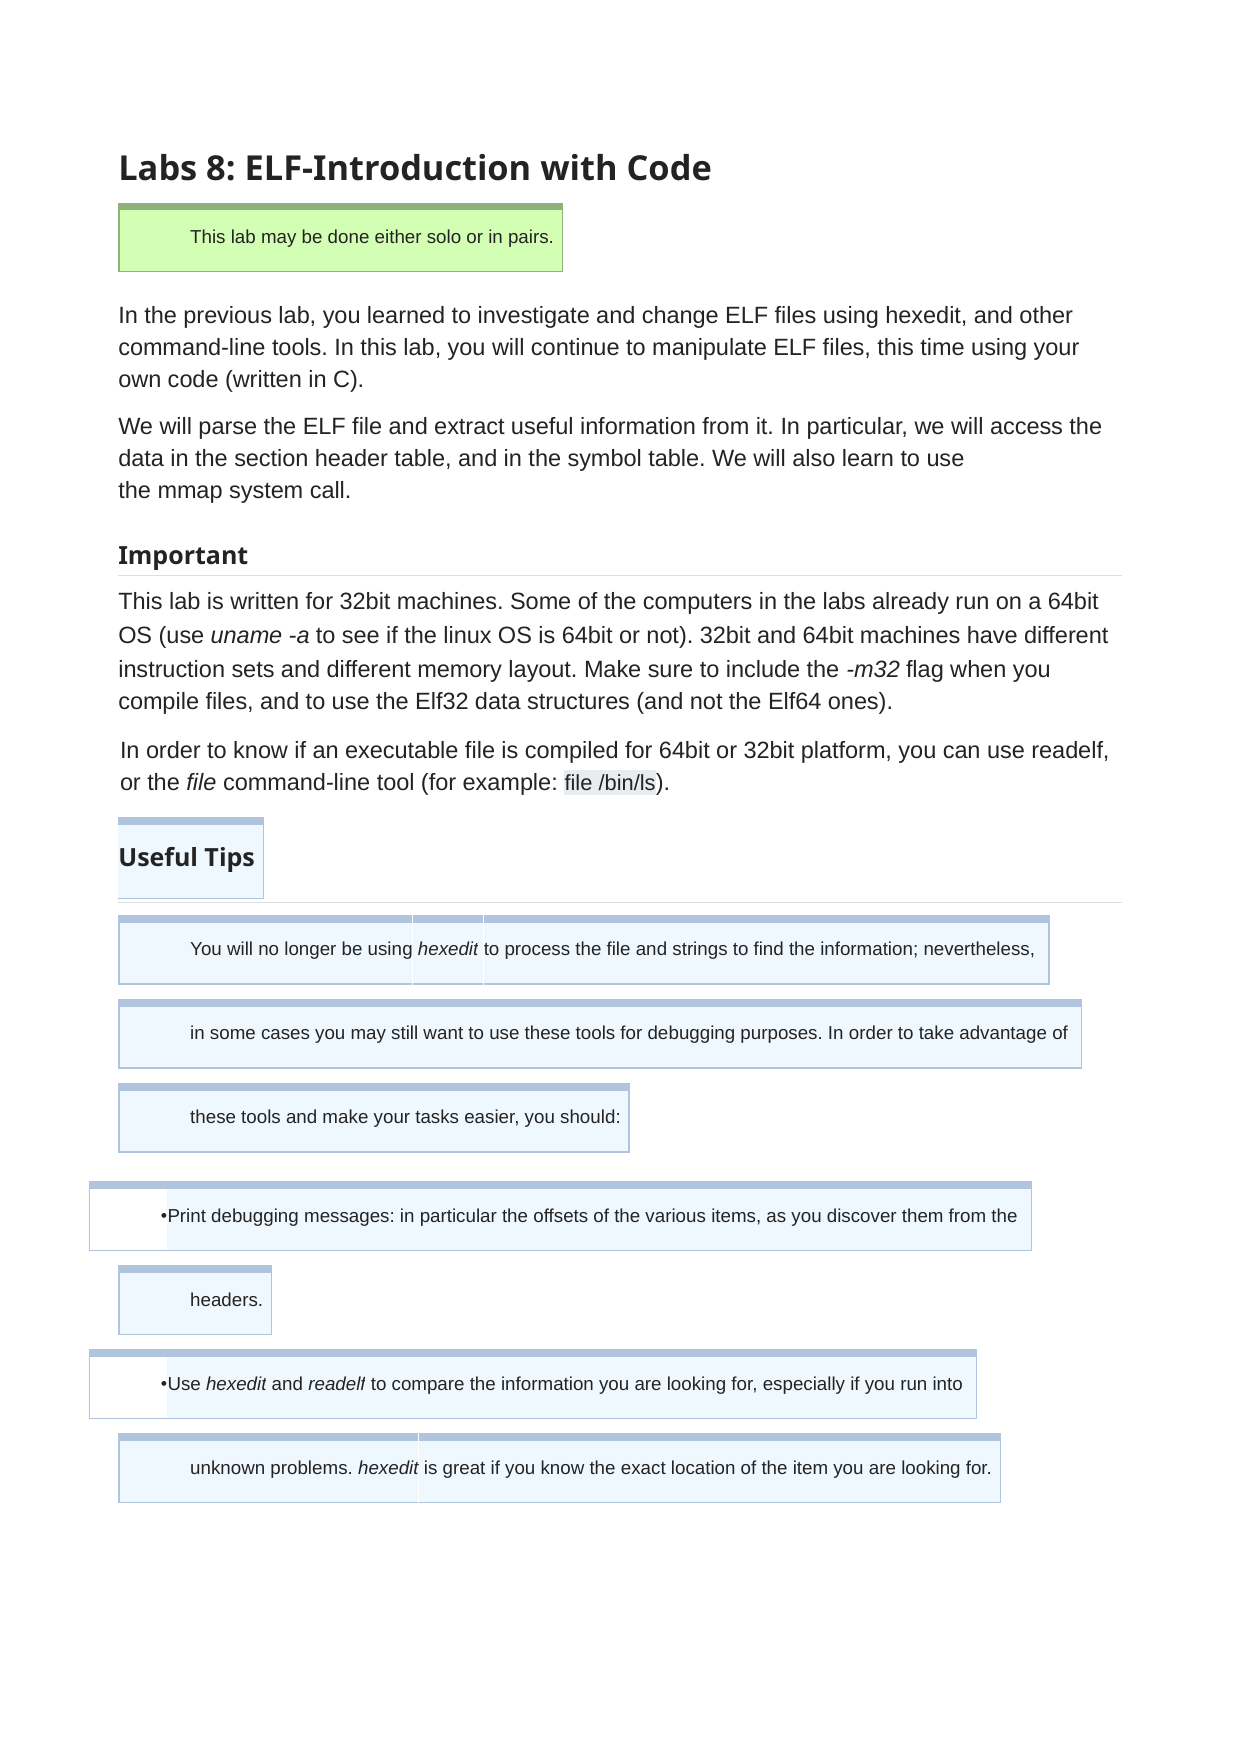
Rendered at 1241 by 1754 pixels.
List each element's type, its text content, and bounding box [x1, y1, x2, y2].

text You will no longer be using hexedit to process the file and strings to find the information; nevertheless, in some cases you may still want to use these tools for debugging purposes. In order to take advantage of these tools and make your tasks easier, you should: [118, 915, 1122, 1153]
text In order to know if an executable file is compiled for 64bit or 32bit platform, you can use readelf, or the file command-line tool (for example: file /bin/ls). [120, 736, 1121, 795]
text [563, 202, 1122, 272]
text This lab is written for 32bit machines. Some of the computers in the labs already run on a 64bit OS (use uname -a to see if the linux OS is 64bit or not). 32bit and 64bit machines have different instruction sets and different memory layout. Make sure to include the -m32 flag when you compile files, and to use the Elf32 data structures (and not the Elf64 ones). [118, 587, 1122, 715]
text We will parse the ELF file and extract useful information from it. In particular, we will access the data in the section header table, and in the symbol table. We will also learn to use the mmap system call. [118, 412, 1122, 503]
list Print debugging messages: in particular the offsets of the various items, as you discover them from the headers. [118, 1181, 1122, 1335]
list Use hexedit and readelf to compare the information you are looking for, especially if you run into unknown problems. hexedit is great if you know the exact location of the item you are looking for. [118, 1349, 1122, 1503]
subtitle Important [118, 538, 1122, 575]
subtitle Useful Tips [118, 817, 1122, 902]
text This lab may be done either solo or in pairs. [120, 210, 562, 271]
subtitle Labs 8: ELF-Introduction with Code [118, 143, 1122, 190]
text In the previous lab, you learned to investigate and change ELF files using hexedit, and other command-line tools. In this lab, you will continue to manipulate ELF files, this time using your own code (written in C). [118, 301, 1122, 392]
